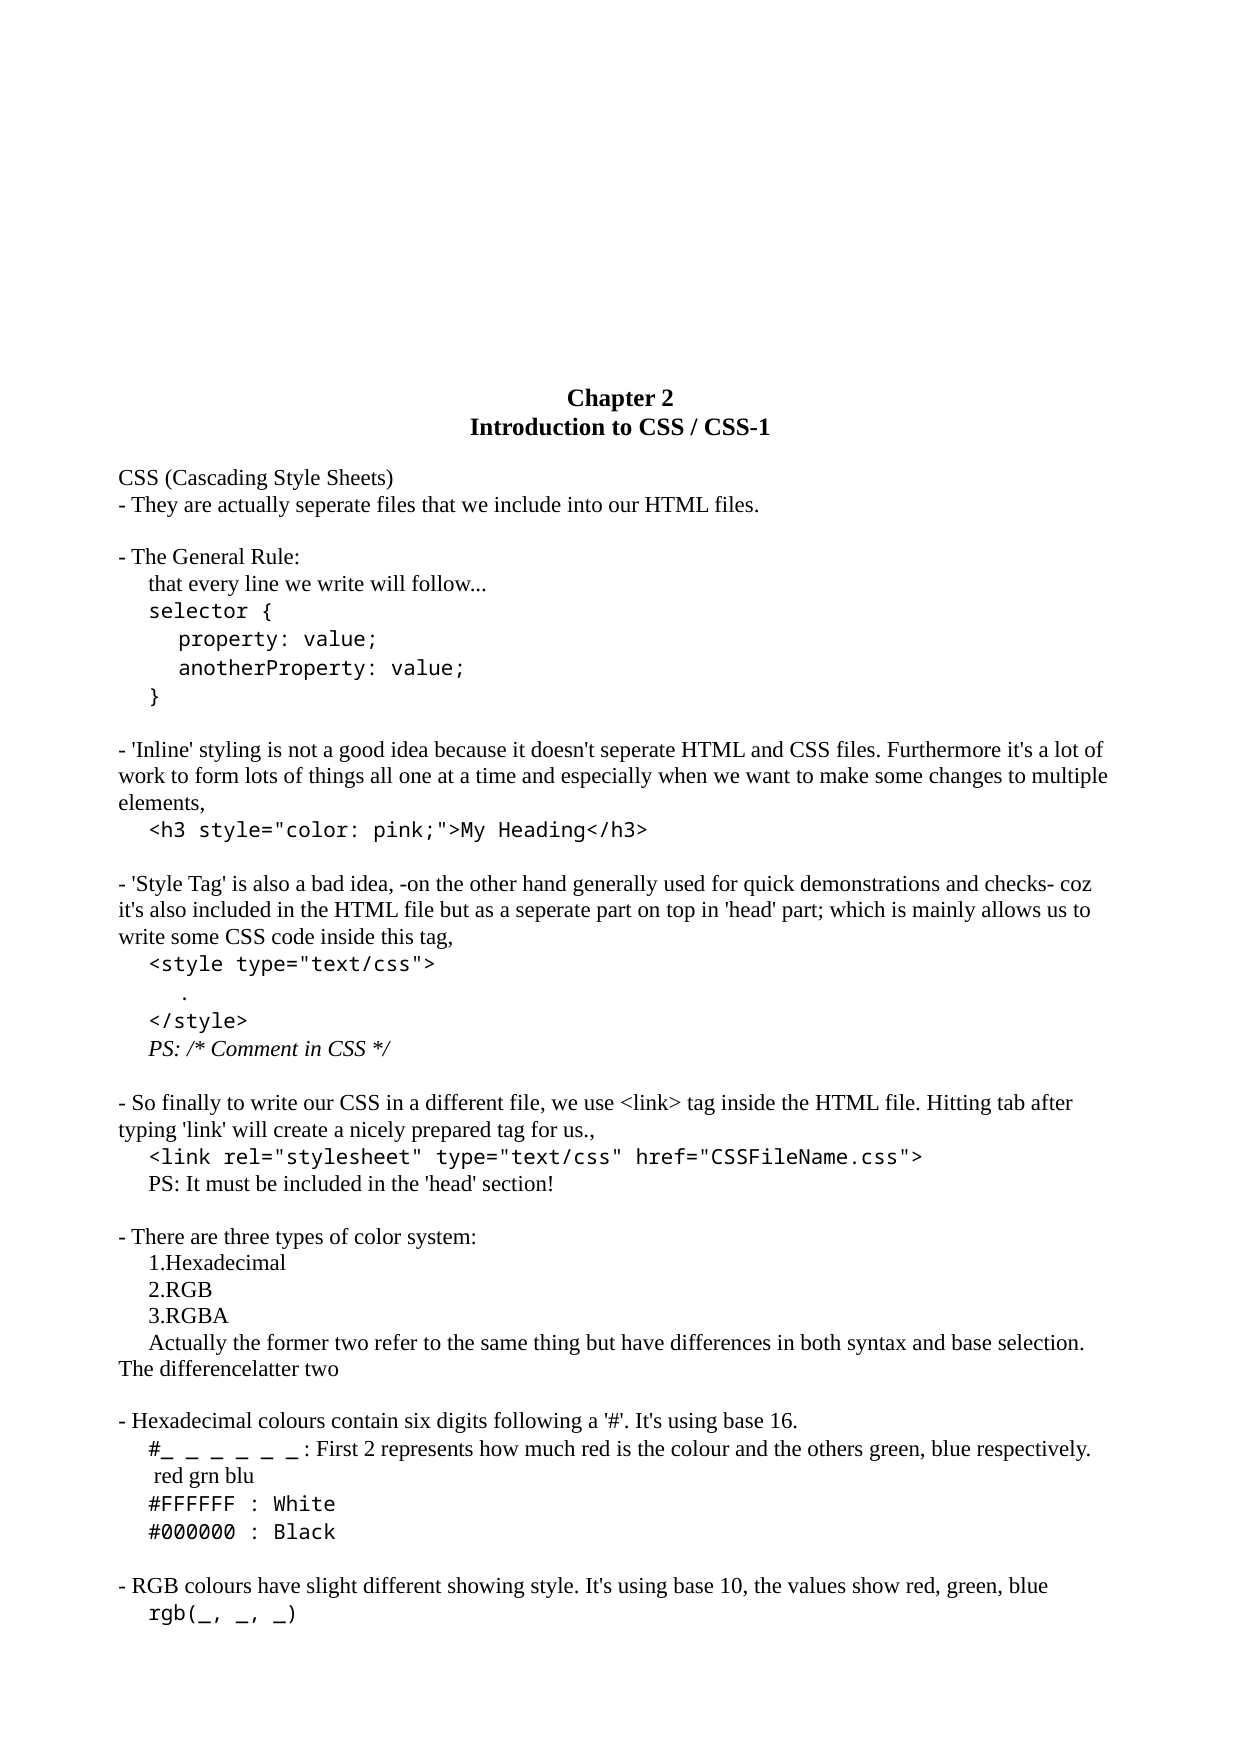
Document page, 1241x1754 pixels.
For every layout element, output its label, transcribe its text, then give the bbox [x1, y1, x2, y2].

text PS: It must be included in the 'head' section! [118, 1170, 1122, 1197]
text - So finally to write our CSS in a different file, we use <link> tag inside the HTML file. Hitting tab after typing 'link' will create a nicely prepared tag for us., [118, 1089, 1122, 1142]
text #_ _ _ _ _ _ : First 2 represents how much red is the colour and the others green, blue respectively. [118, 1434, 1122, 1462]
text Introduction to CSS / CSS-1 [118, 412, 1122, 440]
text #000000 : Black [118, 1517, 1122, 1546]
text 2.RGB [118, 1276, 1122, 1302]
text } [118, 681, 1122, 710]
text - Hexadecimal colours contain six digits following a '#'. It's using base 16. [118, 1408, 1122, 1434]
text - They are actually seperate files that we include into our HTML files. [118, 491, 1122, 517]
text red grn blu [118, 1462, 1122, 1489]
text - The General Rule: [118, 543, 1122, 570]
text </style> [118, 1006, 1122, 1034]
text rgb(_, _, _) [118, 1598, 1122, 1627]
text 3.RGBA [118, 1302, 1122, 1328]
text anotherProperty: value; [118, 653, 1122, 681]
text <link rel="stylesheet" type="text/css" href="CSSFileName.css"> [118, 1142, 1122, 1170]
text <style type="text/css"> [118, 949, 1122, 978]
text selector { [118, 596, 1122, 624]
text PS: /* Comment in CSS */ [118, 1034, 1122, 1063]
text - 'Style Tag' is also a bad idea, -on the other hand generally used for quick demonstrations and checks- coz it's also included in the HTML file but as a seperate part on top in 'head' part; which is mainly allows us to write some CSS code inside this tag, [118, 870, 1122, 949]
text . [118, 978, 1122, 1006]
text 1.Hexadecimal [118, 1249, 1122, 1276]
text property: value; [118, 624, 1122, 653]
text CSS (Cascading Style Sheets) [118, 464, 1122, 491]
text that every line we write will follow... [118, 570, 1122, 596]
text - There are three types of color system: [118, 1223, 1122, 1249]
text Actually the former two refer to the same thing but have differences in both syntax and base selection. The differencelatter two [118, 1328, 1122, 1381]
text #FFFFFF : White [118, 1489, 1122, 1517]
text Chapter 2 [118, 383, 1122, 412]
text - RGB colours have slight different showing style. It's using base 10, the values show red, green, blue [118, 1572, 1122, 1598]
text <h3 style="color: pink;">My Heading</h3> [118, 815, 1122, 844]
text - 'Inline' styling is not a good idea because it doesn't seperate HTML and CSS files. Furthermore it's a lot of work to form lots of things all one at a time and especially when we want to make some changes to multiple elements, [118, 736, 1122, 815]
